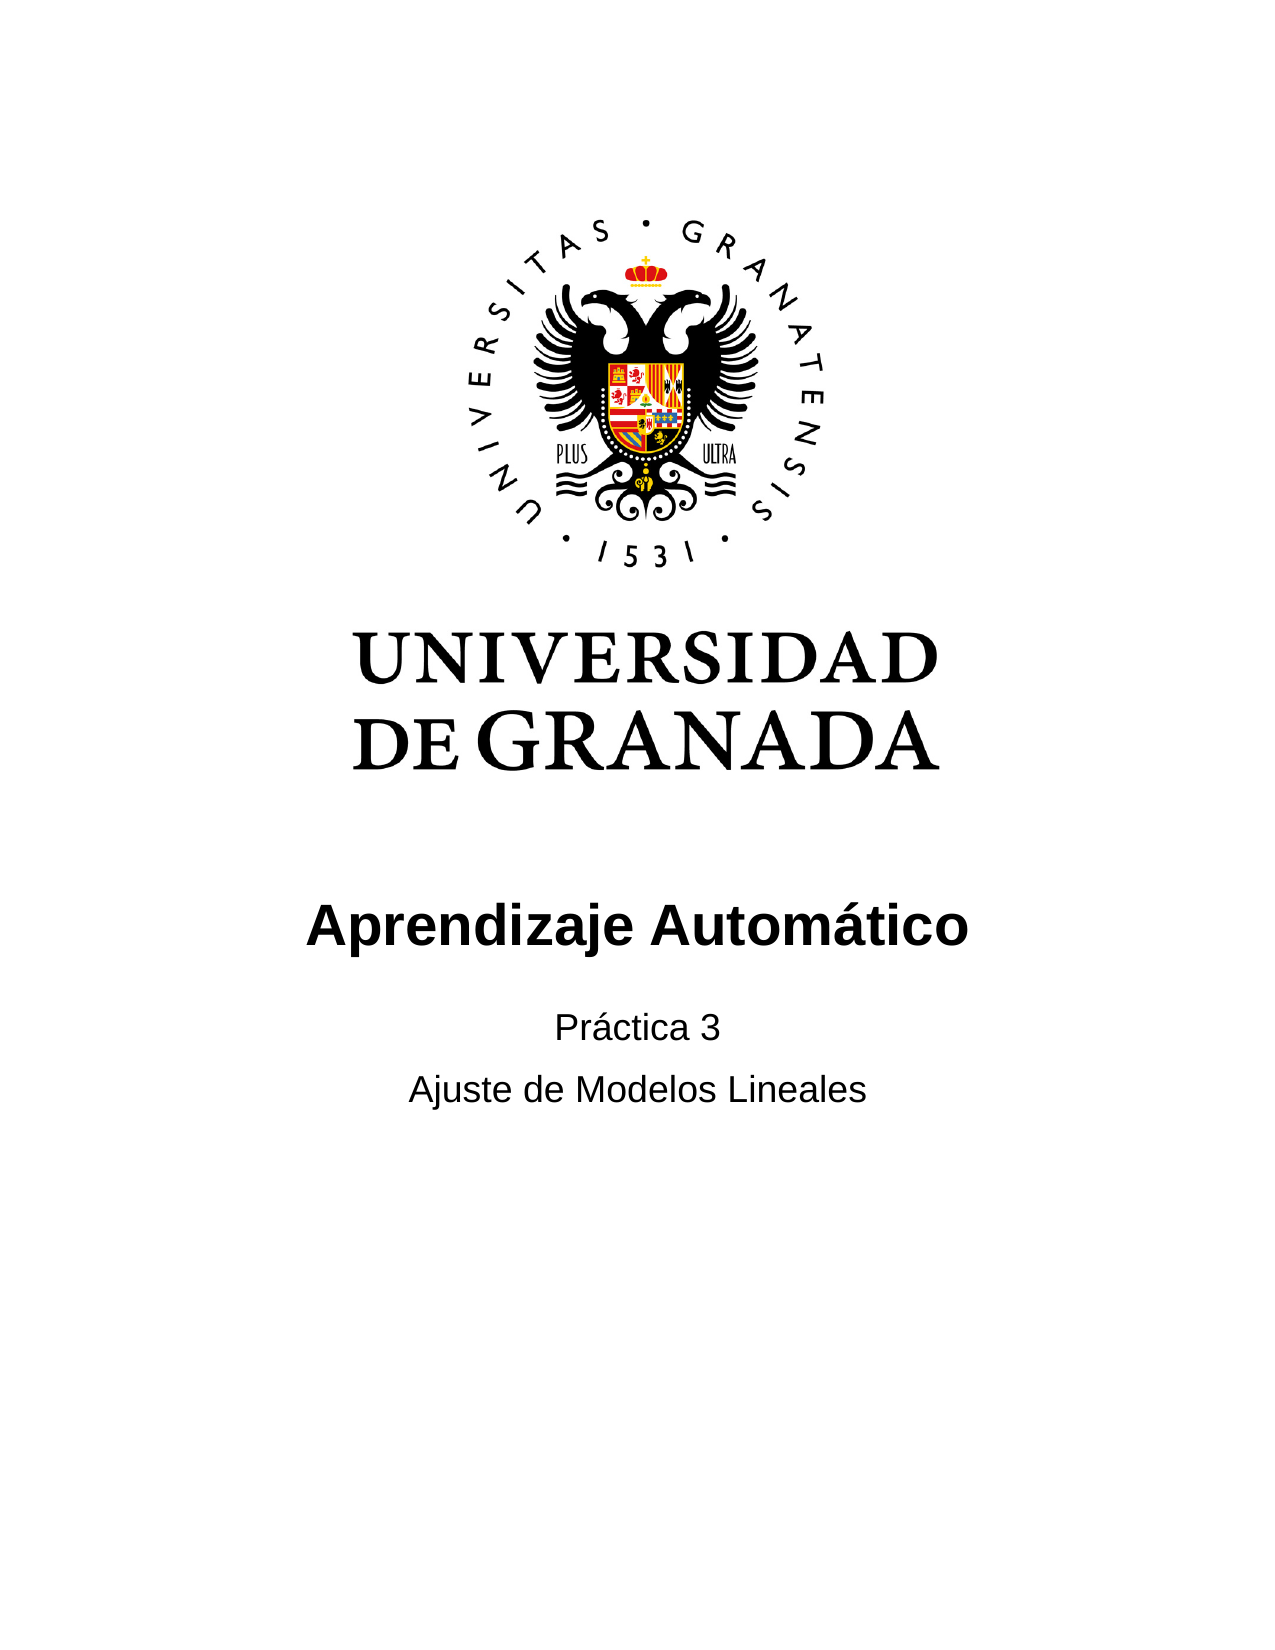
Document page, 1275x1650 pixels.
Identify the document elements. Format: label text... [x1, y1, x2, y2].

title Aprendizaje Automático [118, 891, 1157, 958]
subtitle Práctica 3 [118, 1005, 1157, 1048]
subtitle Ajuste de Modelos Lineales [118, 1067, 1157, 1110]
picture [286, 118, 989, 820]
